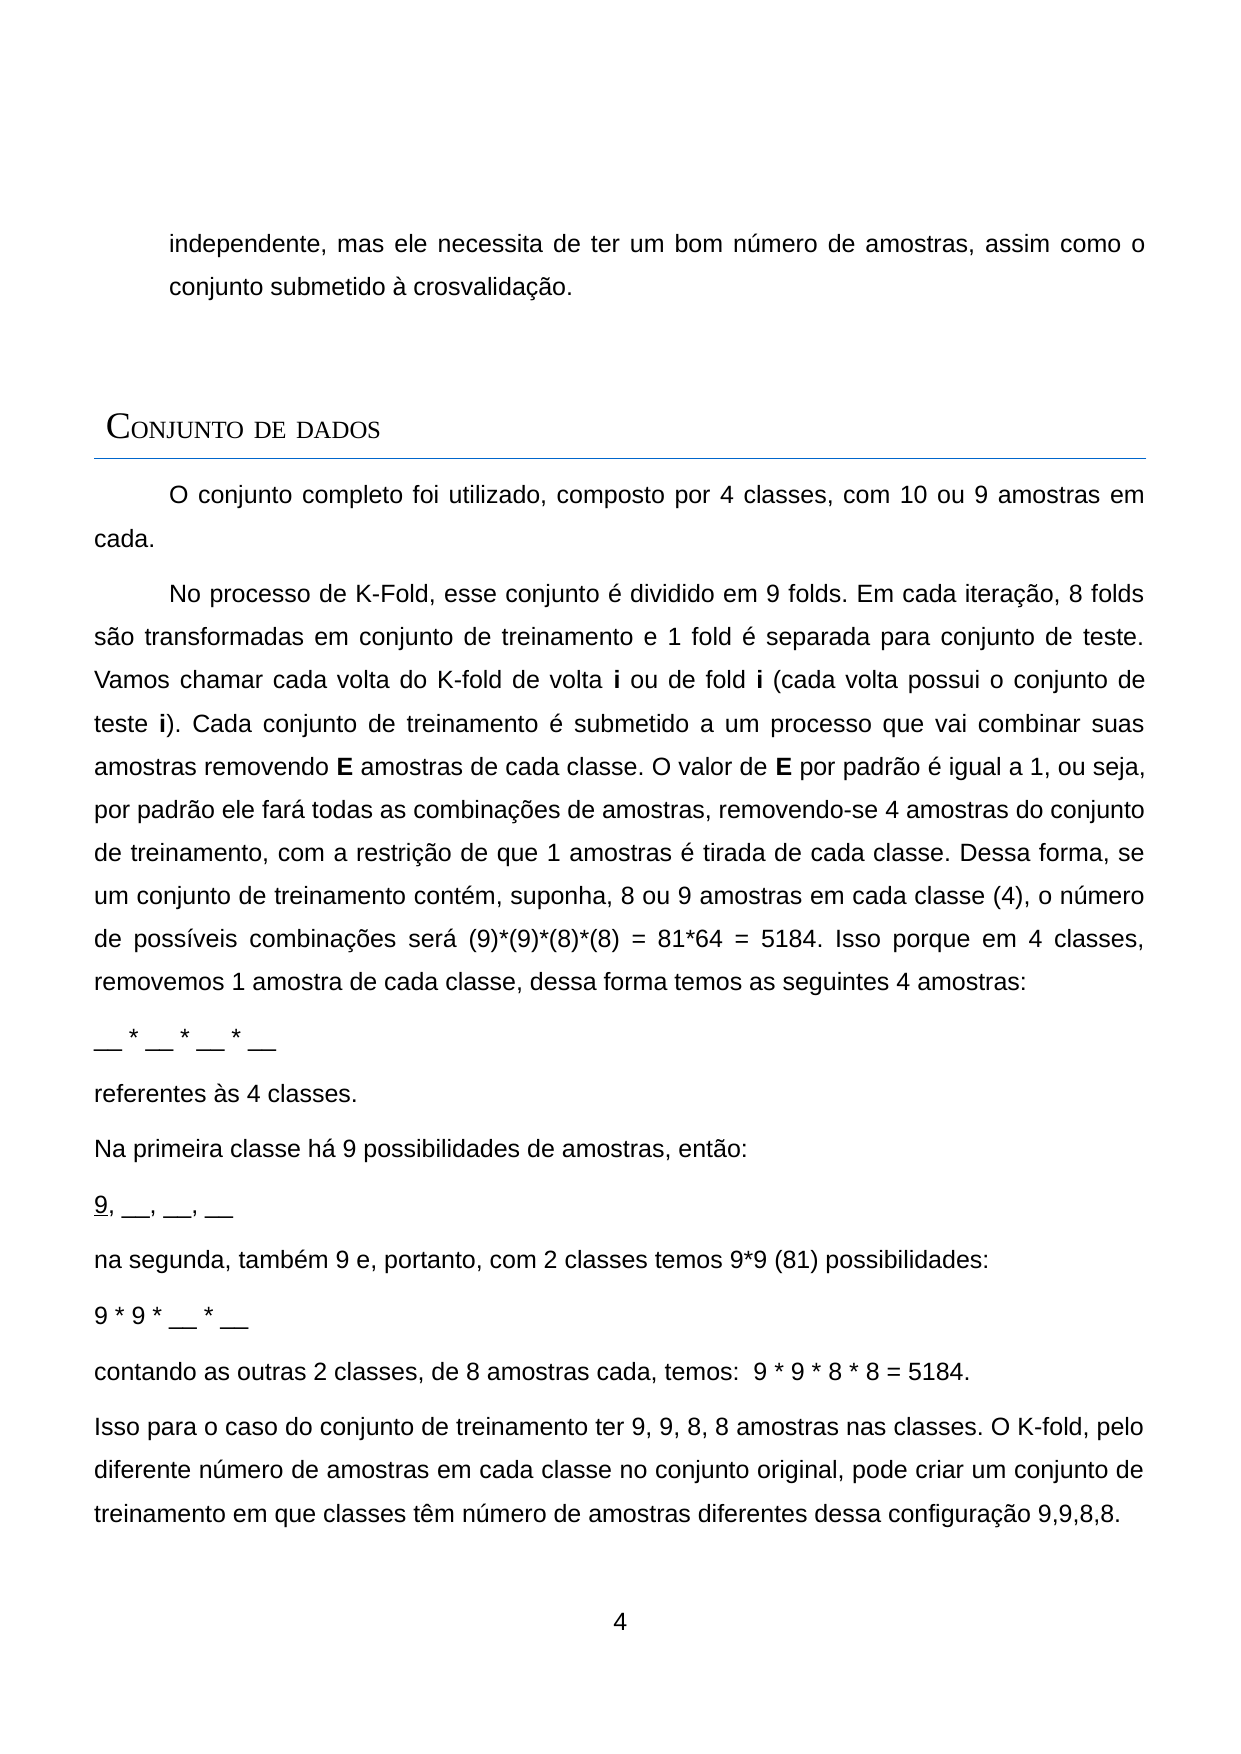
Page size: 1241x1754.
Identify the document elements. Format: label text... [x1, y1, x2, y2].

text No processo de K-Fold, esse conjunto é dividido em 9 folds. Em cada iteração, 8 folds são transformadas em conjunto de treinamento e 1 fold é separada para conjunto de teste. Vamos chamar cada volta do K-fold de volta i ou de fold i (cada volta possui o conjunto de teste i). Cada conjunto de treinamento é submetido a um processo que vai combinar suas amostras removendo E amostras de cada classe. O valor de E por padrão é igual a 1, ou seja, por padrão ele fará todas as combinações de amostras, removendo-se 4 amostras do conjunto de treinamento, com a restrição de que 1 amostras é tirada de cada classe. Dessa forma, se um conjunto de treinamento contém, suponha, 8 ou 9 amostras em cada classe (4), o número de possíveis combinações será (9)*(9)*(8)*(8) = 81*64 = 5184. Isso porque em 4 classes, removemos 1 amostra de cada classe, dessa forma temos as seguintes 4 amostras: [94, 579, 1146, 996]
text Na primeira classe há 9 possibilidades de amostras, então: [94, 1134, 1146, 1163]
text __ * __ * __ * __ [94, 1023, 1146, 1052]
text na segunda, também 9 e, portanto, com 2 classes temos 9*9 (81) possibilidades: [94, 1245, 1146, 1274]
text 9 * 9 * __ * __ [94, 1301, 1146, 1330]
subtitle Conjunto de dados [94, 392, 1146, 458]
text contando as outras 2 classes, de 8 amostras cada, temos: 9 * 9 * 8 * 8 = 5184. [94, 1357, 1146, 1385]
list independente, mas ele necessita de ter um bom número de amostras, assim como o conjunto submetido à crosvalidação. [131, 229, 1146, 301]
text O conjunto completo foi utilizado, composto por 4 classes, com 10 ou 9 amostras em cada. [94, 480, 1146, 552]
text 9, __, __, __ [94, 1190, 1146, 1218]
text Isso para o caso do conjunto de treinamento ter 9, 9, 8, 8 amostras nas classes. O K-fold, pelo diferente número de amostras em cada classe no conjunto original, pode criar um conjunto de treinamento em que classes têm número de amostras diferentes dessa configuração 9,9,8,8. [94, 1412, 1146, 1527]
text referentes às 4 classes. [94, 1078, 1146, 1107]
